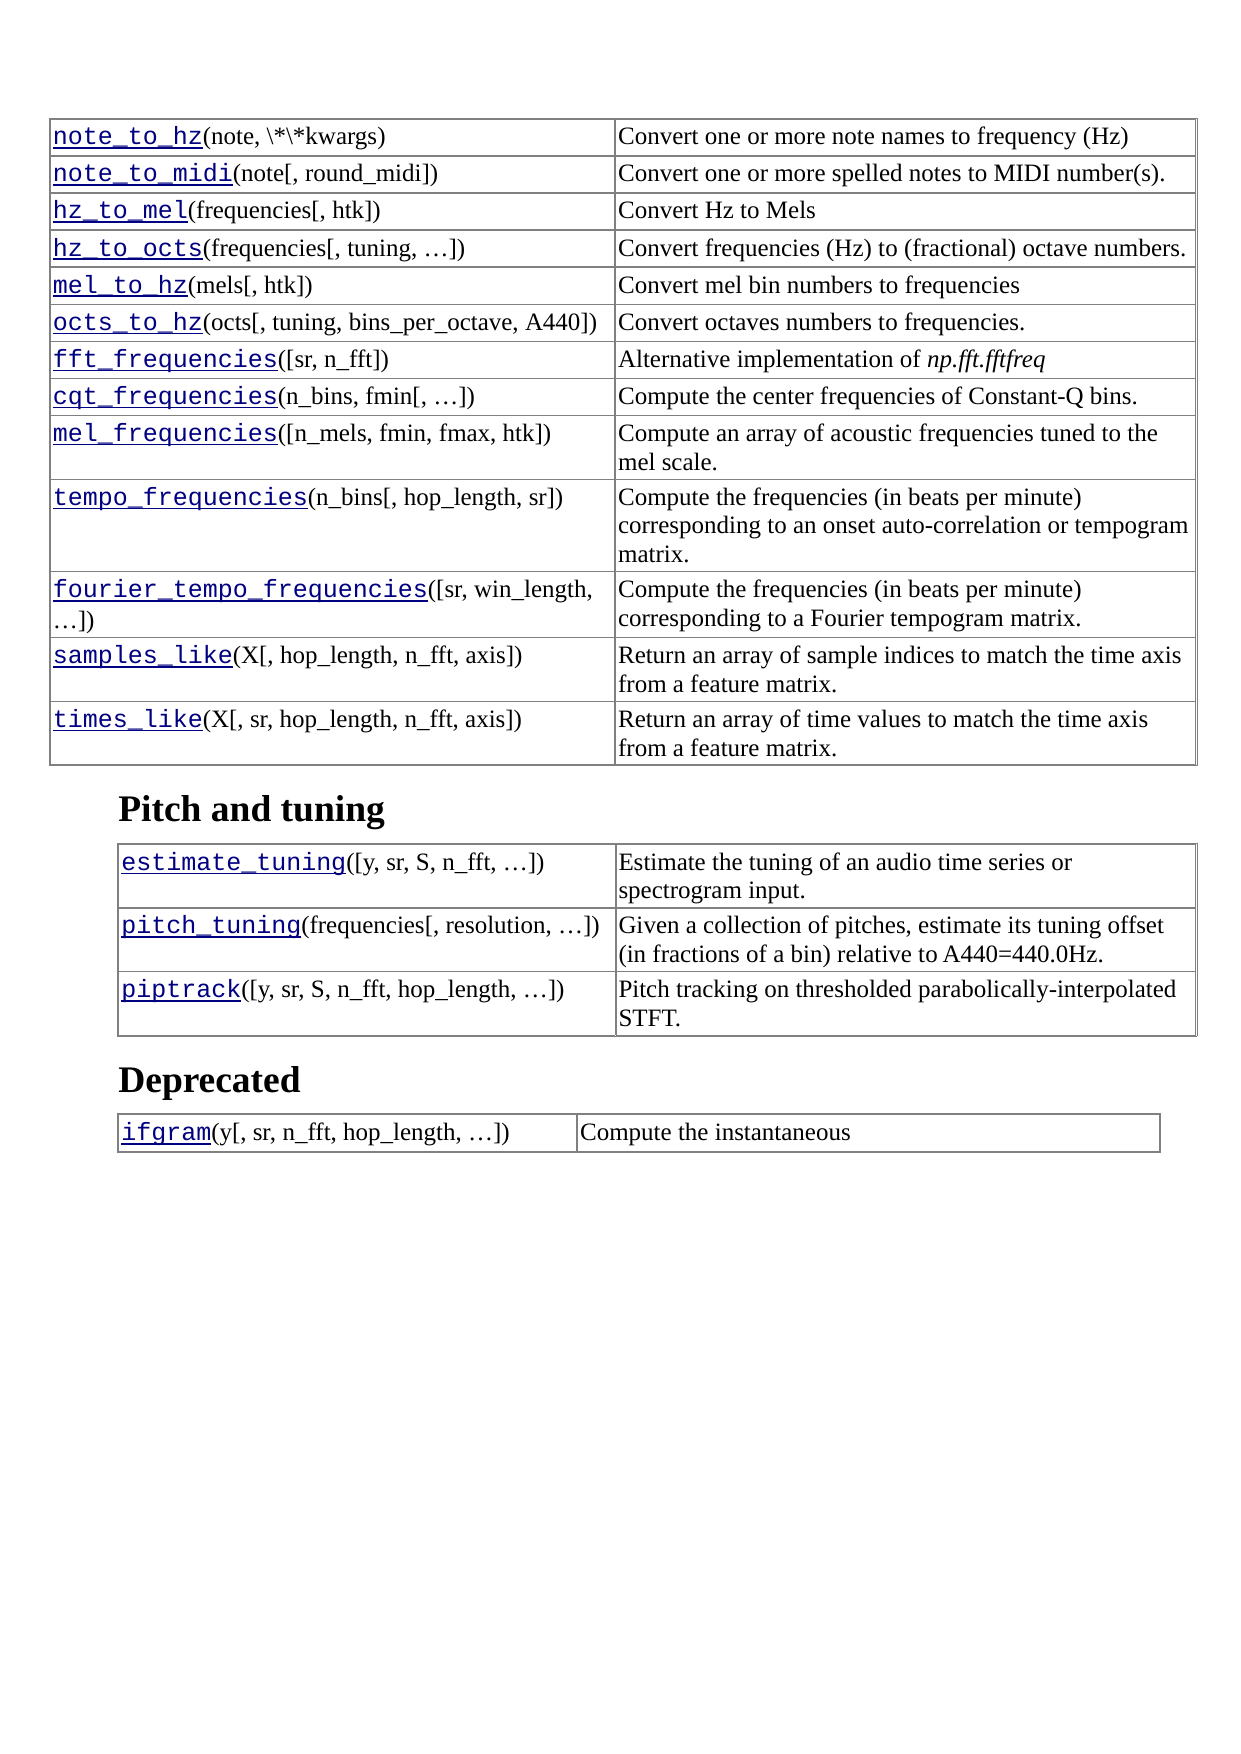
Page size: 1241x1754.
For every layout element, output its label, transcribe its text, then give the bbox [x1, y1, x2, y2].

table_cell Compute the center frequencies of Constant-Q bins. [616, 379, 1195, 415]
table_cell Convert octaves numbers to frequencies. [616, 305, 1195, 341]
table_cell Pitch tracking on thresholded parabolically-interpolated STFT. [617, 972, 1195, 1035]
table_cell Return an array of time values to match the time axis from a feature matrix. [616, 702, 1195, 764]
table_cell pitch_tuning(frequencies[, resolution, …]) [119, 909, 615, 971]
table_cell Convert one or more note names to frequency (Hz) [616, 120, 1195, 155]
table_cell fft_frequencies([sr, n_fft]) [51, 342, 614, 378]
table_header ifgram(y[, sr, n_fft, hop_length, …]) [119, 1115, 576, 1151]
table_header estimate_tuning([y, sr, S, n_fft, …]) [119, 845, 615, 907]
table_cell Given a collection of pitches, estimate its tuning offset (in fractions of a bin) relative to A440=440.0Hz. [617, 909, 1195, 971]
table_cell fourier_tempo_frequencies([sr, win_length, …]) [51, 572, 614, 637]
table_cell hz_to_mel(frequencies[, htk]) [51, 194, 614, 229]
table_cell Convert frequencies (Hz) to (fractional) octave numbers. [616, 231, 1195, 266]
table_cell tempo_frequencies(n_bins[, hop_length, sr]) [51, 480, 614, 571]
table_cell Compute an array of acoustic frequencies tuned to the mel scale. [616, 416, 1195, 478]
subtitle Pitch and tuning [118, 787, 1122, 830]
table_cell hz_to_octs(frequencies[, tuning, …]) [51, 231, 614, 266]
table_cell times_like(X[, sr, hop_length, n_fft, axis]) [51, 702, 614, 764]
table_cell Convert mel bin numbers to frequencies [616, 268, 1195, 303]
table_cell note_to_midi(note[, round_midi]) [51, 157, 614, 192]
table_cell Convert one or more spelled notes to MIDI number(s). [616, 157, 1195, 192]
table_cell Compute the frequencies (in beats per minute) corresponding to a Fourier tempogram matrix. [616, 572, 1195, 637]
table_cell Return an array of sample indices to match the time axis from a feature matrix. [616, 638, 1195, 701]
table_cell cqt_frequencies(n_bins, fmin[, …]) [51, 379, 614, 415]
table_cell mel_to_hz(mels[, htk]) [51, 268, 614, 303]
subtitle Deprecated [118, 1057, 1122, 1100]
table_header Compute the instantaneous [578, 1115, 1159, 1151]
table_cell Compute the frequencies (in beats per minute) corresponding to an onset auto-correlation or tempogram matrix. [616, 480, 1195, 571]
table_cell Alternative implementation of np.fft.fftfreq [616, 342, 1195, 378]
table_cell octs_to_hz(octs[, tuning, bins_per_octave, A440]) [51, 305, 614, 341]
table_cell note_to_hz(note, \*\*kwargs) [51, 120, 614, 155]
table_cell mel_frequencies([n_mels, fmin, fmax, htk]) [51, 416, 614, 478]
table_header Estimate the tuning of an audio time series or spectrogram input. [617, 845, 1195, 907]
table_cell samples_like(X[, hop_length, n_fft, axis]) [51, 638, 614, 701]
table_cell Convert Hz to Mels [616, 194, 1195, 229]
table_cell piptrack([y, sr, S, n_fft, hop_length, …]) [119, 972, 615, 1035]
